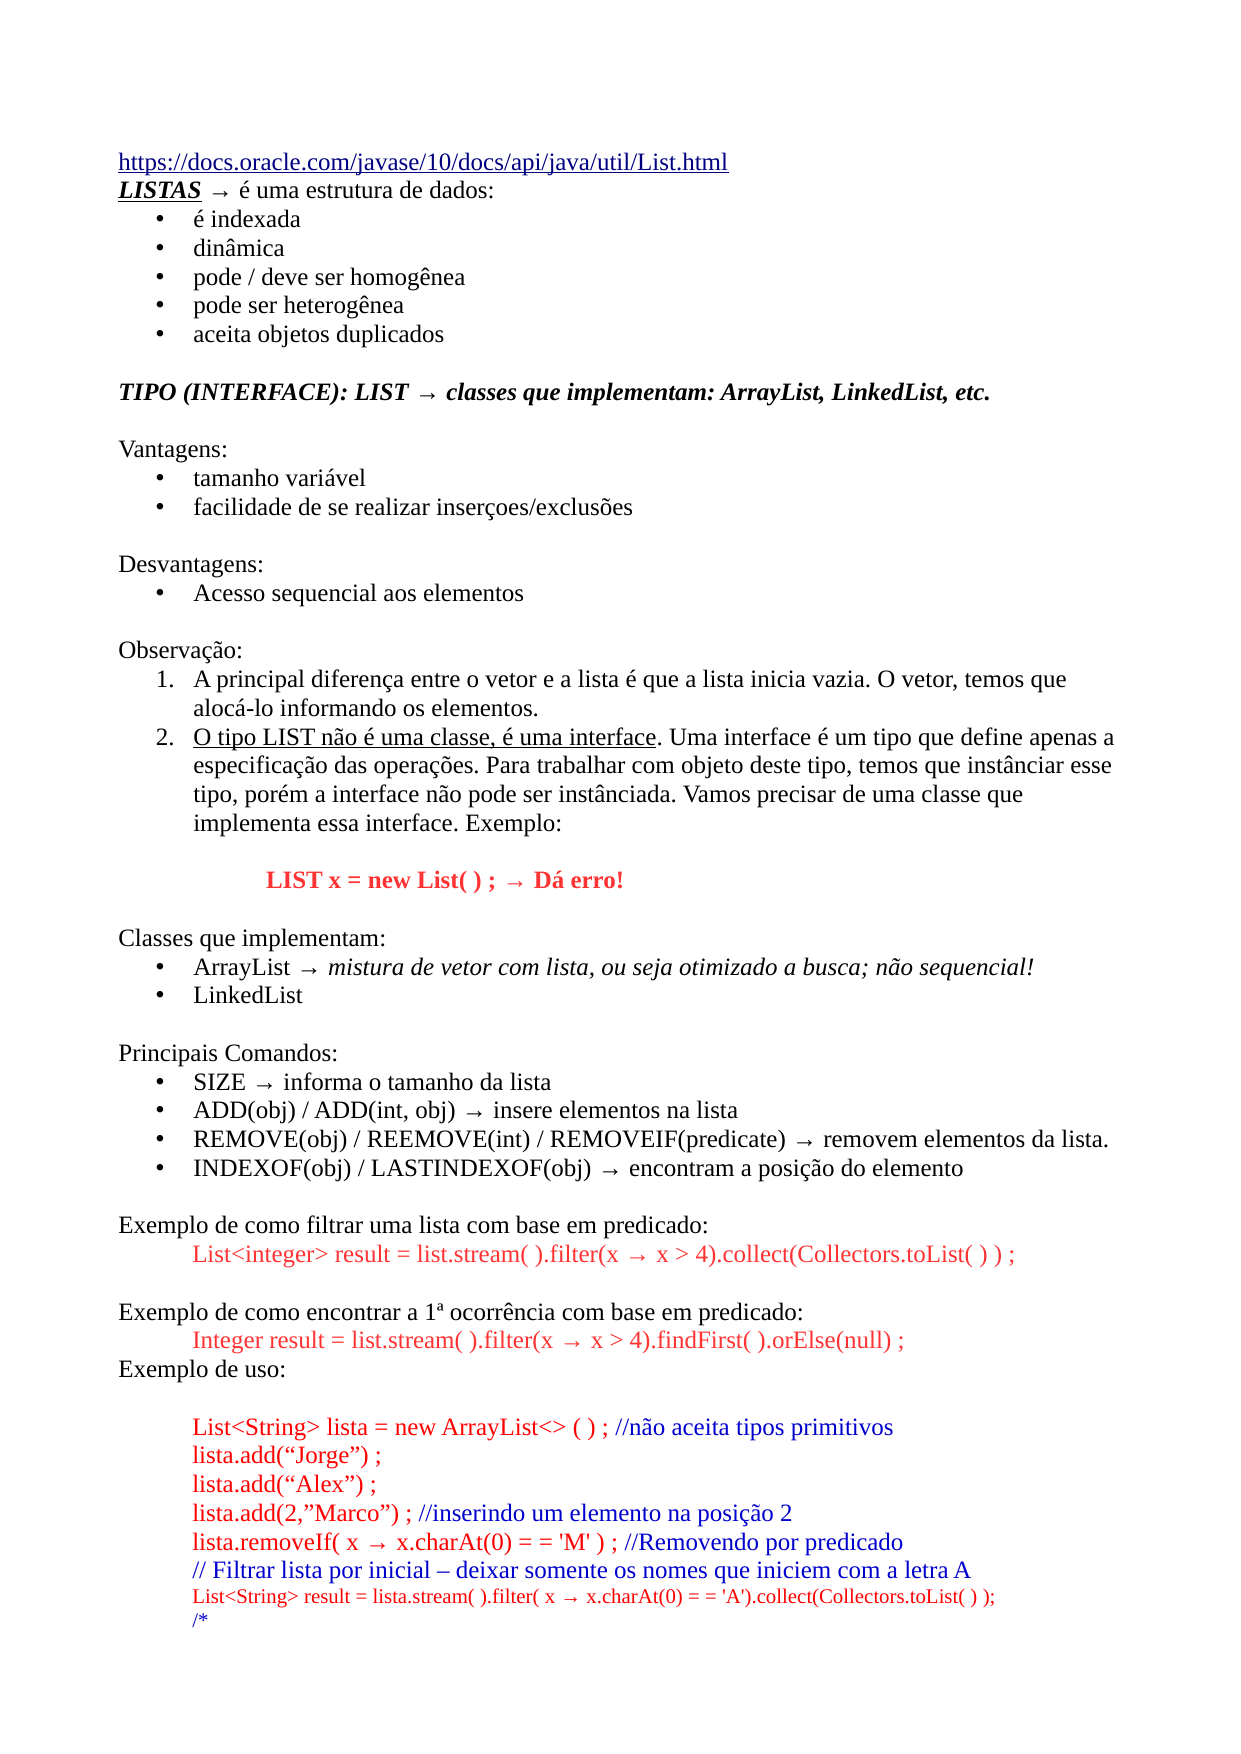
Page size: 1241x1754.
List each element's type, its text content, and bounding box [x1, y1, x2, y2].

text https://docs.oracle.com/javase/10/docs/api/java/util/List.html [118, 147, 1122, 176]
list pode ser heterogênea [156, 291, 1122, 319]
text LIST x = new List( ) ; → Dá erro! [118, 866, 1122, 894]
list LinkedList [156, 981, 1122, 1009]
list A principal diferença entre o vetor e a lista é que a lista inicia vazia. O vetor, temos que alocá-lo informando os elementos. [156, 664, 1122, 722]
list INDEXOF(obj) / LASTINDEXOF(obj) → encontram a posição do elemento [156, 1153, 1122, 1182]
text TIPO (INTERFACE): LIST → classes que implementam: ArrayList, LinkedList, etc. [118, 377, 1122, 406]
list SIZE → informa o tamanho da lista [156, 1067, 1122, 1096]
list facilidade de se realizar inserçoes/exclusões [156, 492, 1122, 521]
text lista.add(“Jorge”) ; [118, 1441, 1122, 1469]
text lista.add(“Alex”) ; [118, 1469, 1122, 1498]
list tamanho variável [156, 463, 1122, 492]
list pode / deve ser homogênea [156, 262, 1122, 291]
text // Filtrar lista por inicial – deixar somente os nomes que iniciem com a letra A [118, 1556, 1122, 1584]
list ADD(obj) / ADD(int, obj) → insere elementos na lista [156, 1096, 1122, 1124]
text lista.add(2,”Marco”) ; //inserindo um elemento na posição 2 [118, 1498, 1122, 1527]
text Exemplo de uso: [118, 1354, 1122, 1383]
text List<String> result = lista.stream( ).filter( x → x.charAt(0) = = 'A').collect(Collectors.toList( ) ); [118, 1584, 1122, 1608]
text Desvantagens: [118, 549, 1122, 578]
text LISTAS → é uma estrutura de dados: [118, 176, 1122, 204]
list REMOVE(obj) / REEMOVE(int) / REMOVEIF(predicate) → removem elementos da lista. [156, 1124, 1122, 1153]
list O tipo LIST não é uma classe, é uma interface. Uma interface é um tipo que define apenas a especificação das operações. Para trabalhar com objeto deste tipo, temos que instânciar esse tipo, porém a interface não pode ser instânciada. Vamos precisar de uma classe que implementa essa interface. Exemplo: [156, 722, 1122, 837]
text /* [118, 1608, 1122, 1632]
text Exemplo de como encontrar a 1ª ocorrência com base em predicado: [118, 1297, 1122, 1326]
text Principais Comandos: [118, 1038, 1122, 1067]
text Observação: [118, 636, 1122, 664]
text Exemplo de como filtrar uma lista com base em predicado: [118, 1211, 1122, 1239]
list dinâmica [156, 233, 1122, 262]
text lista.removeIf( x → x.charAt(0) = = 'M' ) ; //Removendo por predicado [118, 1527, 1122, 1556]
text Vantagens: [118, 434, 1122, 463]
text List<integer> result = list.stream( ).filter(x → x > 4).collect(Collectors.toList( ) ) ; [118, 1239, 1122, 1268]
list Acesso sequencial aos elementos [156, 578, 1122, 607]
text Integer result = list.stream( ).filter(x → x > 4).findFirst( ).orElse(null) ; [118, 1326, 1122, 1354]
text Classes que implementam: [118, 923, 1122, 952]
list ArrayList → mistura de vetor com lista, ou seja otimizado a busca; não sequencial! [156, 952, 1122, 981]
text List<String> lista = new ArrayList<> ( ) ; //não aceita tipos primitivos [118, 1412, 1122, 1441]
list aceita objetos duplicados [156, 319, 1122, 348]
list é indexada [156, 204, 1122, 233]
